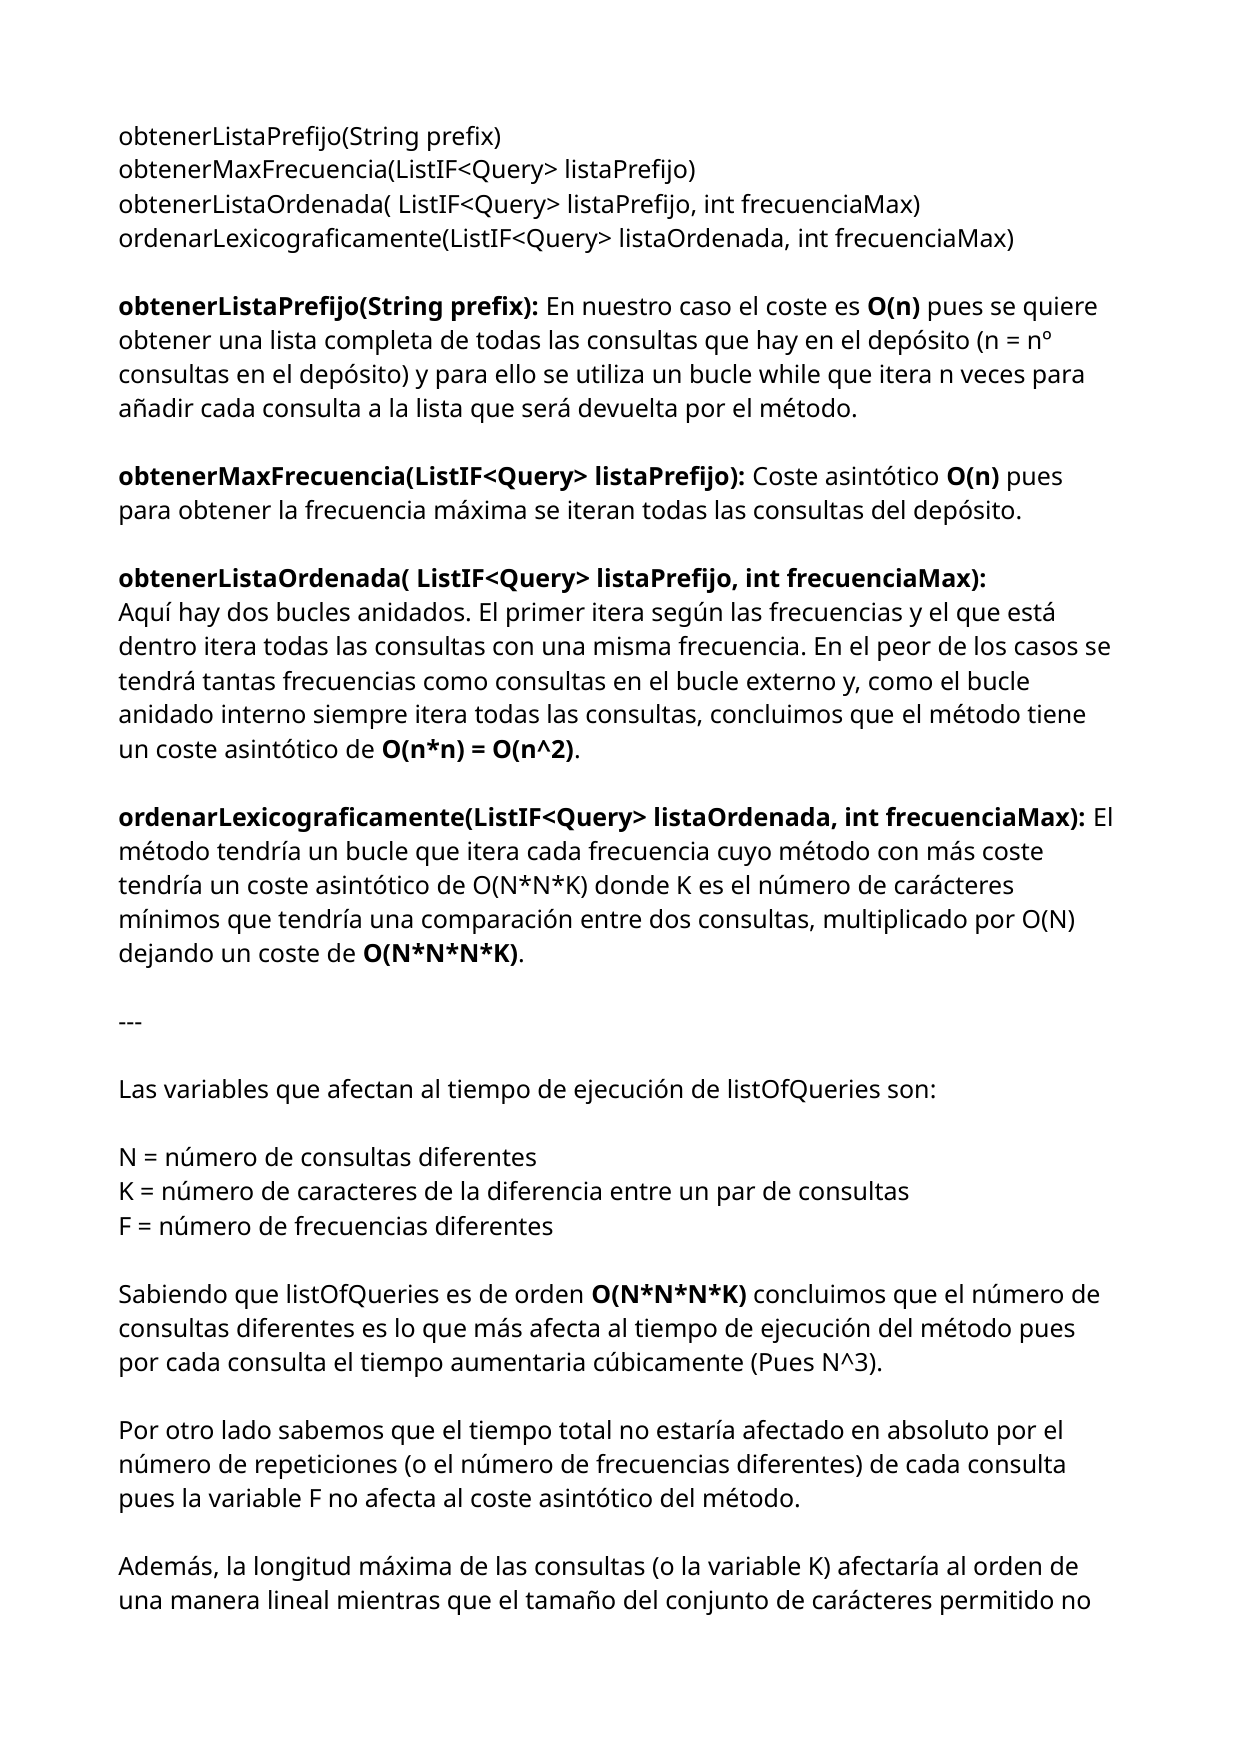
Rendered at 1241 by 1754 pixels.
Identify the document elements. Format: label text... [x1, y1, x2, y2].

text Además, la longitud máxima de las consultas (o la variable K) afectaría al orden de una manera lineal mientras que el tamaño del conjunto de carácteres permitido no [118, 1549, 1122, 1617]
text Aquí hay dos bucles anidados. El primer itera según las frecuencias y el que está dentro itera todas las consultas con una misma frecuencia. En el peor de los casos se tendrá tantas frecuencias como consultas en el bucle externo y, como el bucle anidado interno siempre itera todas las consultas, concluimos que el método tiene un coste asintótico de O(n*n) = O(n^2). [118, 595, 1122, 765]
text obtenerMaxFrecuencia(ListIF<Query> listaPrefijo): Coste asintótico O(n) pues para obtener la frecuencia máxima se iteran todas las consultas del depósito. [118, 459, 1122, 527]
text ordenarLexicograficamente(ListIF<Query> listaOrdenada, int frecuenciaMax) [118, 220, 1122, 254]
text obtenerListaPrefijo(String prefix): En nuestro caso el coste es O(n) pues se quiere obtener una lista completa de todas las consultas que hay en el depósito (n = nº consultas en el depósito) y para ello se utiliza un bucle while que itera n veces para añadir cada consulta a la lista que será devuelta por el método. [118, 288, 1122, 425]
text --- [118, 1004, 1122, 1038]
text obtenerListaOrdenada( ListIF<Query> listaPrefijo, int frecuenciaMax): [118, 561, 1122, 595]
text obtenerListaOrdenada( ListIF<Query> listaPrefijo, int frecuenciaMax) [118, 186, 1122, 220]
text N = número de consultas diferentes [118, 1140, 1122, 1174]
text Las variables que afectan al tiempo de ejecución de listOfQueries son: [118, 1072, 1122, 1106]
text obtenerMaxFrecuencia(ListIF<Query> listaPrefijo) [118, 152, 1122, 186]
text Por otro lado sabemos que el tiempo total no estaría afectado en absoluto por el número de repeticiones (o el número de frecuencias diferentes) de cada consulta pues la variable F no afecta al coste asintótico del método. [118, 1412, 1122, 1515]
text Sabiendo que listOfQueries es de orden O(N*N*N*K) concluimos que el número de consultas diferentes es lo que más afecta al tiempo de ejecución del método pues por cada consulta el tiempo aumentaria cúbicamente (Pues N^3). [118, 1276, 1122, 1378]
text K = número de caracteres de la diferencia entre un par de consultas [118, 1174, 1122, 1208]
text obtenerListaPrefijo(String prefix) [118, 118, 1122, 152]
text ordenarLexicograficamente(ListIF<Query> listaOrdenada, int frecuenciaMax): El método tendría un bucle que itera cada frecuencia cuyo método con más coste tendría un coste asintótico de O(N*N*K) donde K es el número de carácteres mínimos que tendría una comparación entre dos consultas, multiplicado por O(N) dejando un coste de O(N*N*N*K). [118, 799, 1122, 970]
text F = número de frecuencias diferentes [118, 1208, 1122, 1242]
